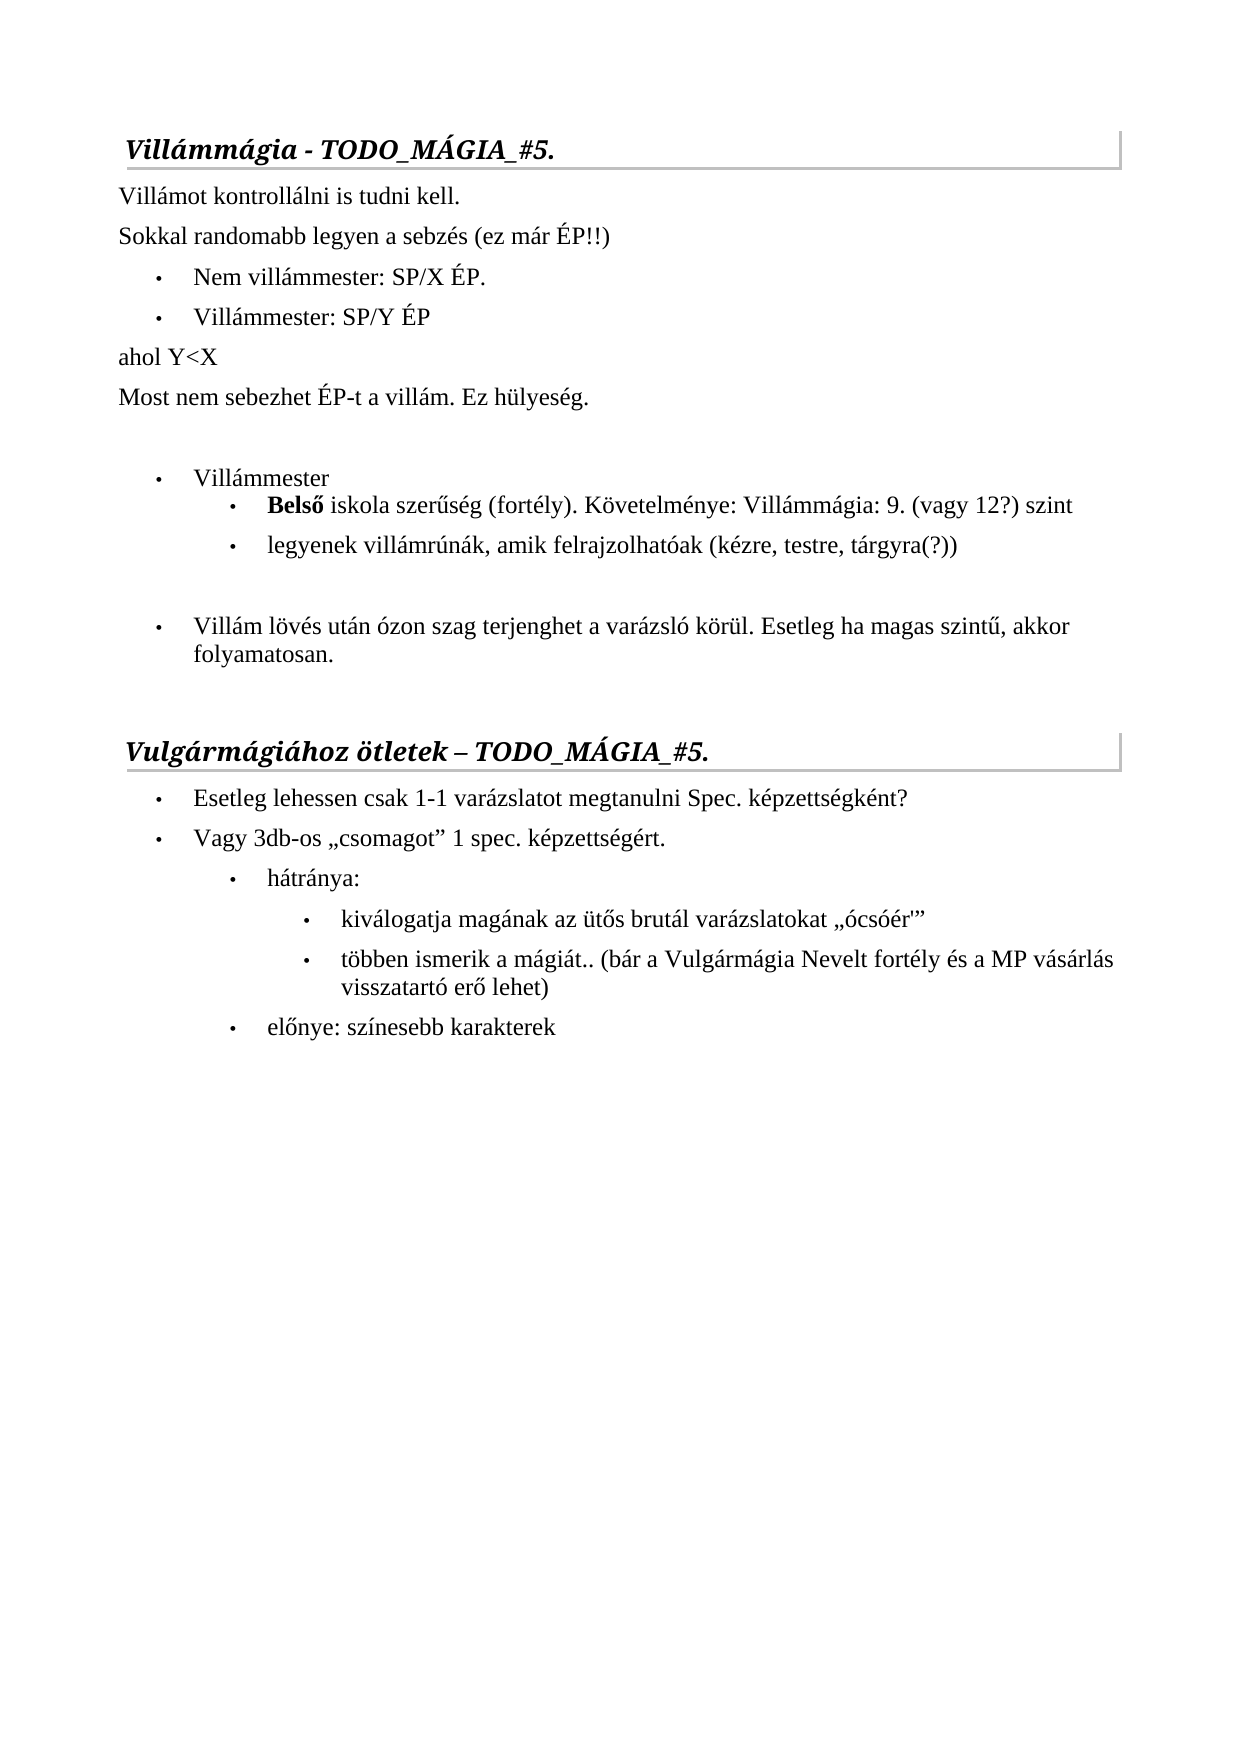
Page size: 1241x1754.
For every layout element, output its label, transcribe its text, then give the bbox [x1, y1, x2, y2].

text ahol Y<X [118, 343, 1122, 371]
list többen ismerik a mágiát.. (bár a Vulgármágia Nevelt fortély és a MP vásárlás visszatartó erő lehet) [303, 945, 1122, 1000]
list előnye: színesebb karakterek [229, 1013, 1122, 1041]
list Esetleg lehessen csak 1-1 varázslatot megtanulni Spec. képzettségként? [156, 784, 1122, 812]
list Villám lövés után ózon szag terjenghet a varázsló körül. Esetleg ha magas szintű, akkor folyamatosan. [156, 612, 1122, 667]
text Villámot kontrollálni is tudni kell. [118, 182, 1122, 210]
list Villámmester: SP/Y ÉP [156, 303, 1122, 331]
list Nem villámmester: SP/X ÉP. [156, 263, 1122, 290]
list hátránya: [229, 864, 1122, 892]
list Belső iskola szerűség (fortély). Követelménye: Villámmágia: 9. (vagy 12?) szint [229, 491, 1122, 519]
subtitle Vulgármágiához ötletek – TODO_MÁGIA_#5. [124, 733, 1119, 769]
list Vagy 3db-os „csomagot” 1 spec. képzettségért. [156, 824, 1122, 852]
text Sokkal randomabb legyen a sebzés (ez már ÉP!!) [118, 222, 1122, 250]
list Villámmester [156, 464, 1122, 491]
subtitle Villámmágia - TODO_MÁGIA_#5. [124, 131, 1119, 167]
text Most nem sebezhet ÉP-t a villám. Ez hülyeség. [118, 383, 1122, 411]
list kiválogatja magának az ütős brutál varázslatokat „ócsóér'” [303, 905, 1122, 932]
list legyenek villámrúnák, amik felrajzolhatóak (kézre, testre, tárgyra(?)) [229, 532, 1122, 559]
